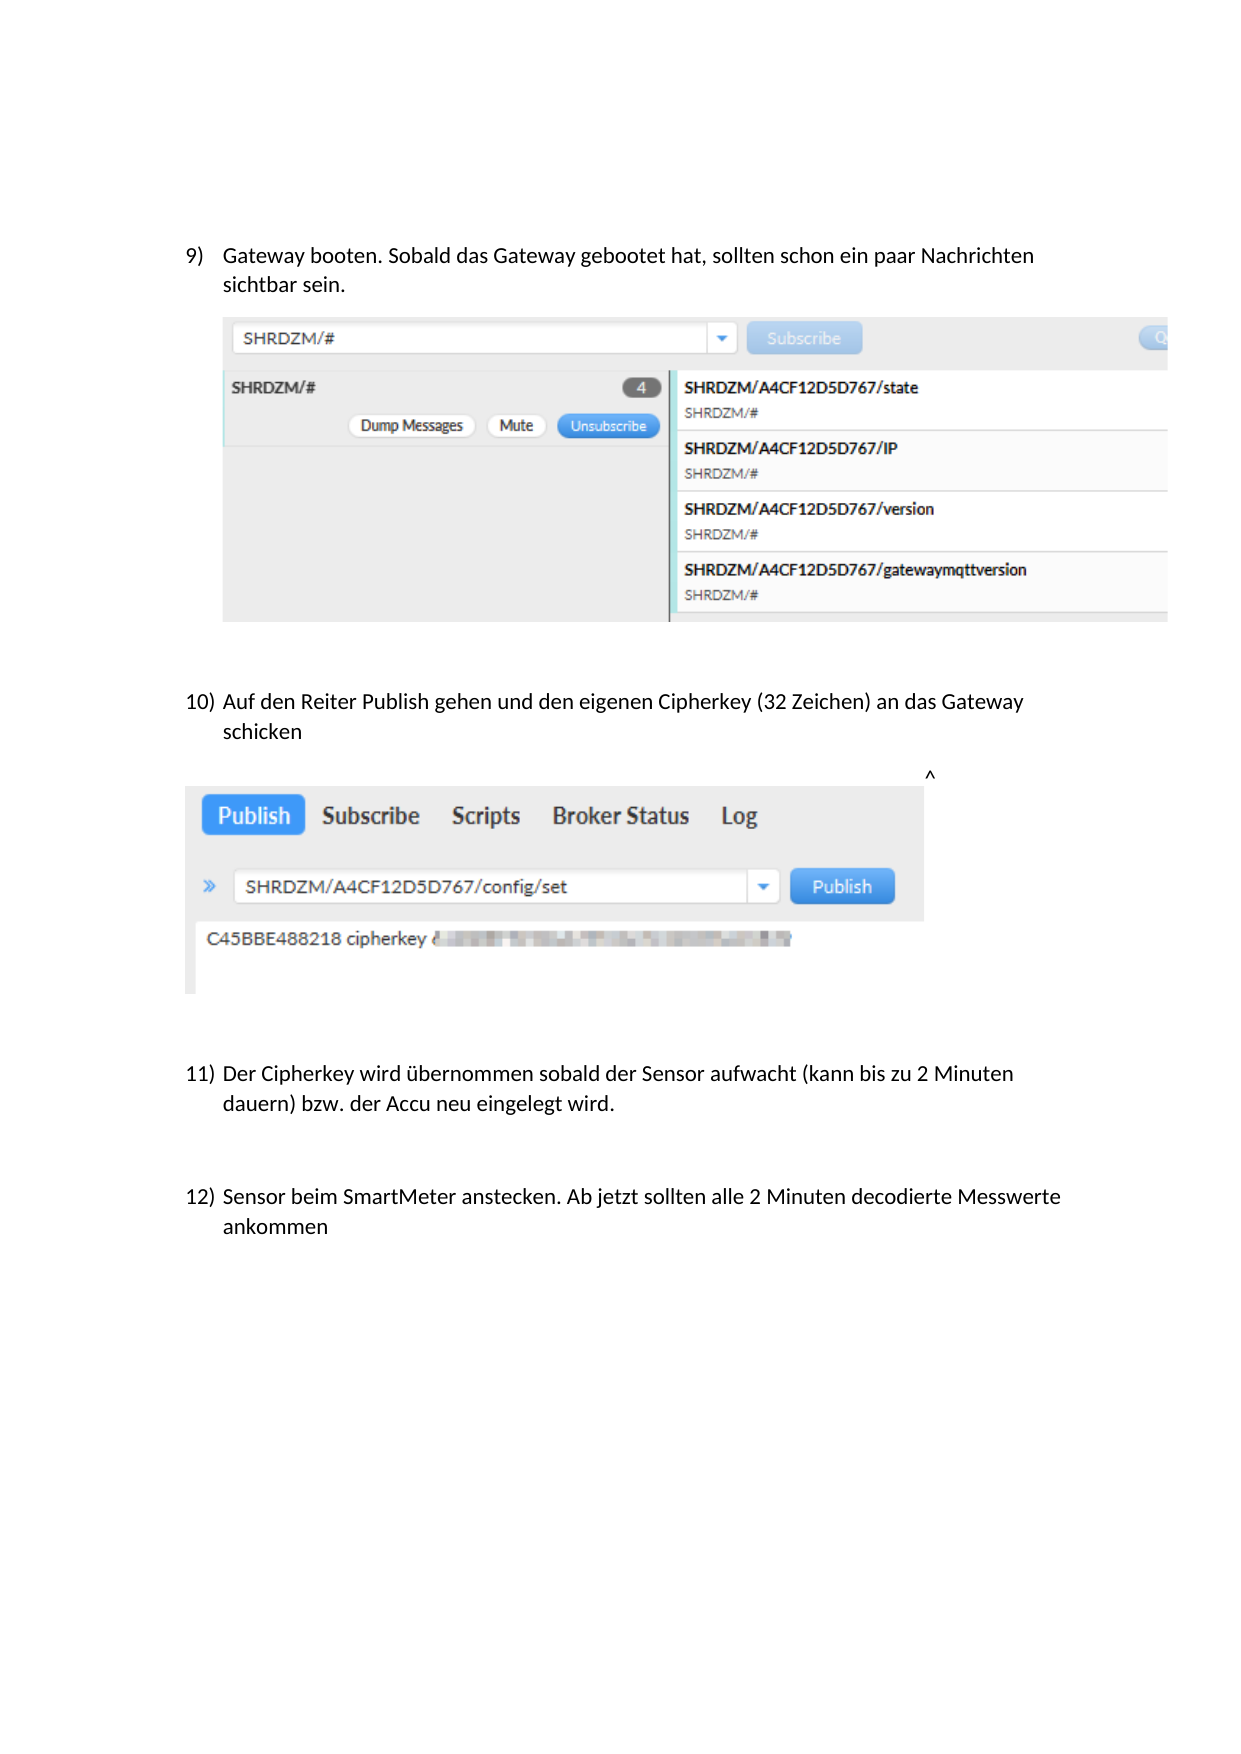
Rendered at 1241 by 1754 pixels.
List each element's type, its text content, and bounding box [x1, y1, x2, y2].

list Gateway booten. Sobald das Gateway gebootet hat, sollten schon ein paar Nachrichten sichtbar sein. [185, 241, 1093, 299]
list Auf den Reiter Publish gehen und den eigenen Cipherkey (32 Zeichen) an das Gateway schicken [185, 687, 1093, 745]
list Der Cipherkey wird übernommen sobald der Sensor aufwacht (kann bis zu 2 Minuten dauern) bzw. der Accu neu eingelegt wird. [185, 1059, 1093, 1117]
text ^ [185, 764, 1093, 994]
list Sensor beim SmartMeter anstecken. Ab jetzt sollten alle 2 Minuten decodierte Messwerte ankommen [185, 1182, 1093, 1240]
